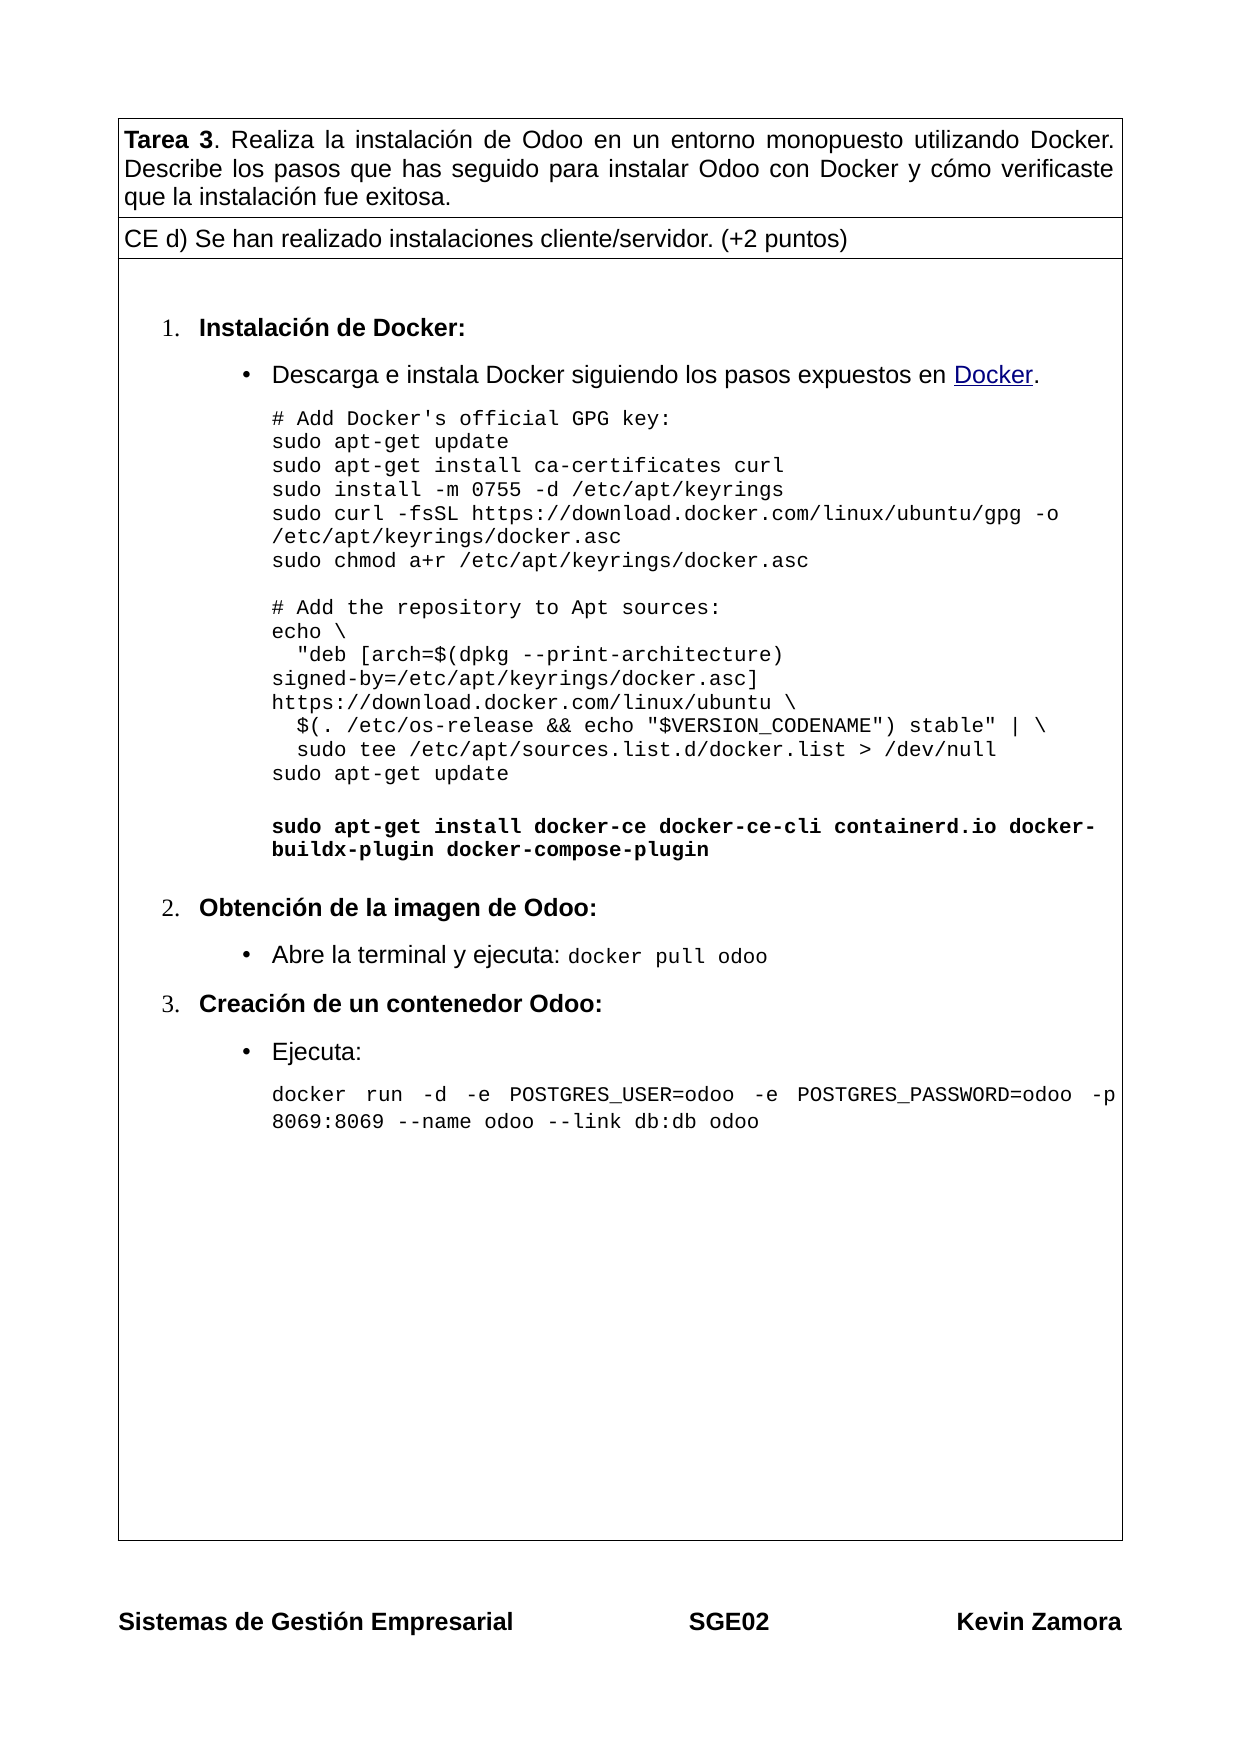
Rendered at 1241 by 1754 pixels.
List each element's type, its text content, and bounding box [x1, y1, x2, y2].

table_header Tarea 3. Realiza la instalación de Odoo en un entorno monopuesto utilizando Docker. Describe los pasos que has seguido para instalar Odoo con Docker y cómo verificaste que la instalación fue exitosa. [119, 119, 1122, 217]
table_cell CE d) Se han realizado instalaciones cliente/servidor. (+2 puntos) [119, 218, 1122, 258]
table_cell Instalación de Docker: Descarga e instala Docker siguiendo los pasos expuestos en Docker. # Add Docker's official GPG key: sudo apt-get update sudo apt-get install ca-certificates curl sudo install -m 0755 -d /etc/apt/keyrings sudo curl -fsSL https://download.docker.com/linux/ubuntu/gpg -o /etc/apt/keyrings/docker.asc sudo chmod a+r /etc/apt/keyrings/docker.asc # Add the repository to Apt sources: echo \ "deb [arch=$(dpkg --print-architecture) signed-by=/etc/apt/keyrings/docker.asc] https://download.docker.com/linux/ubuntu \ $(. /etc/os-release && echo "$VERSION_CODENAME") stable" | \ sudo tee /etc/apt/sources.list.d/docker.list > /dev/null sudo apt-get update sudo apt-get install docker-ce docker-ce-cli containerd.io docker-buildx-plugin docker-compose-plugin Obtención de la imagen de Odoo: Abre la terminal y ejecuta: docker pull odoo Creación de un contenedor Odoo: Ejecuta: docker run -d -e POSTGRES_USER=odoo -e POSTGRES_PASSWORD=odoo -p 8069:8069 --name odoo --link db:db odoo Verificación: Accede a http://localhost:8069 desde el navegador. La pantalla de inicio de sesión de Odoo confirma que la instalación fue exitosa. [119, 259, 1122, 1540]
